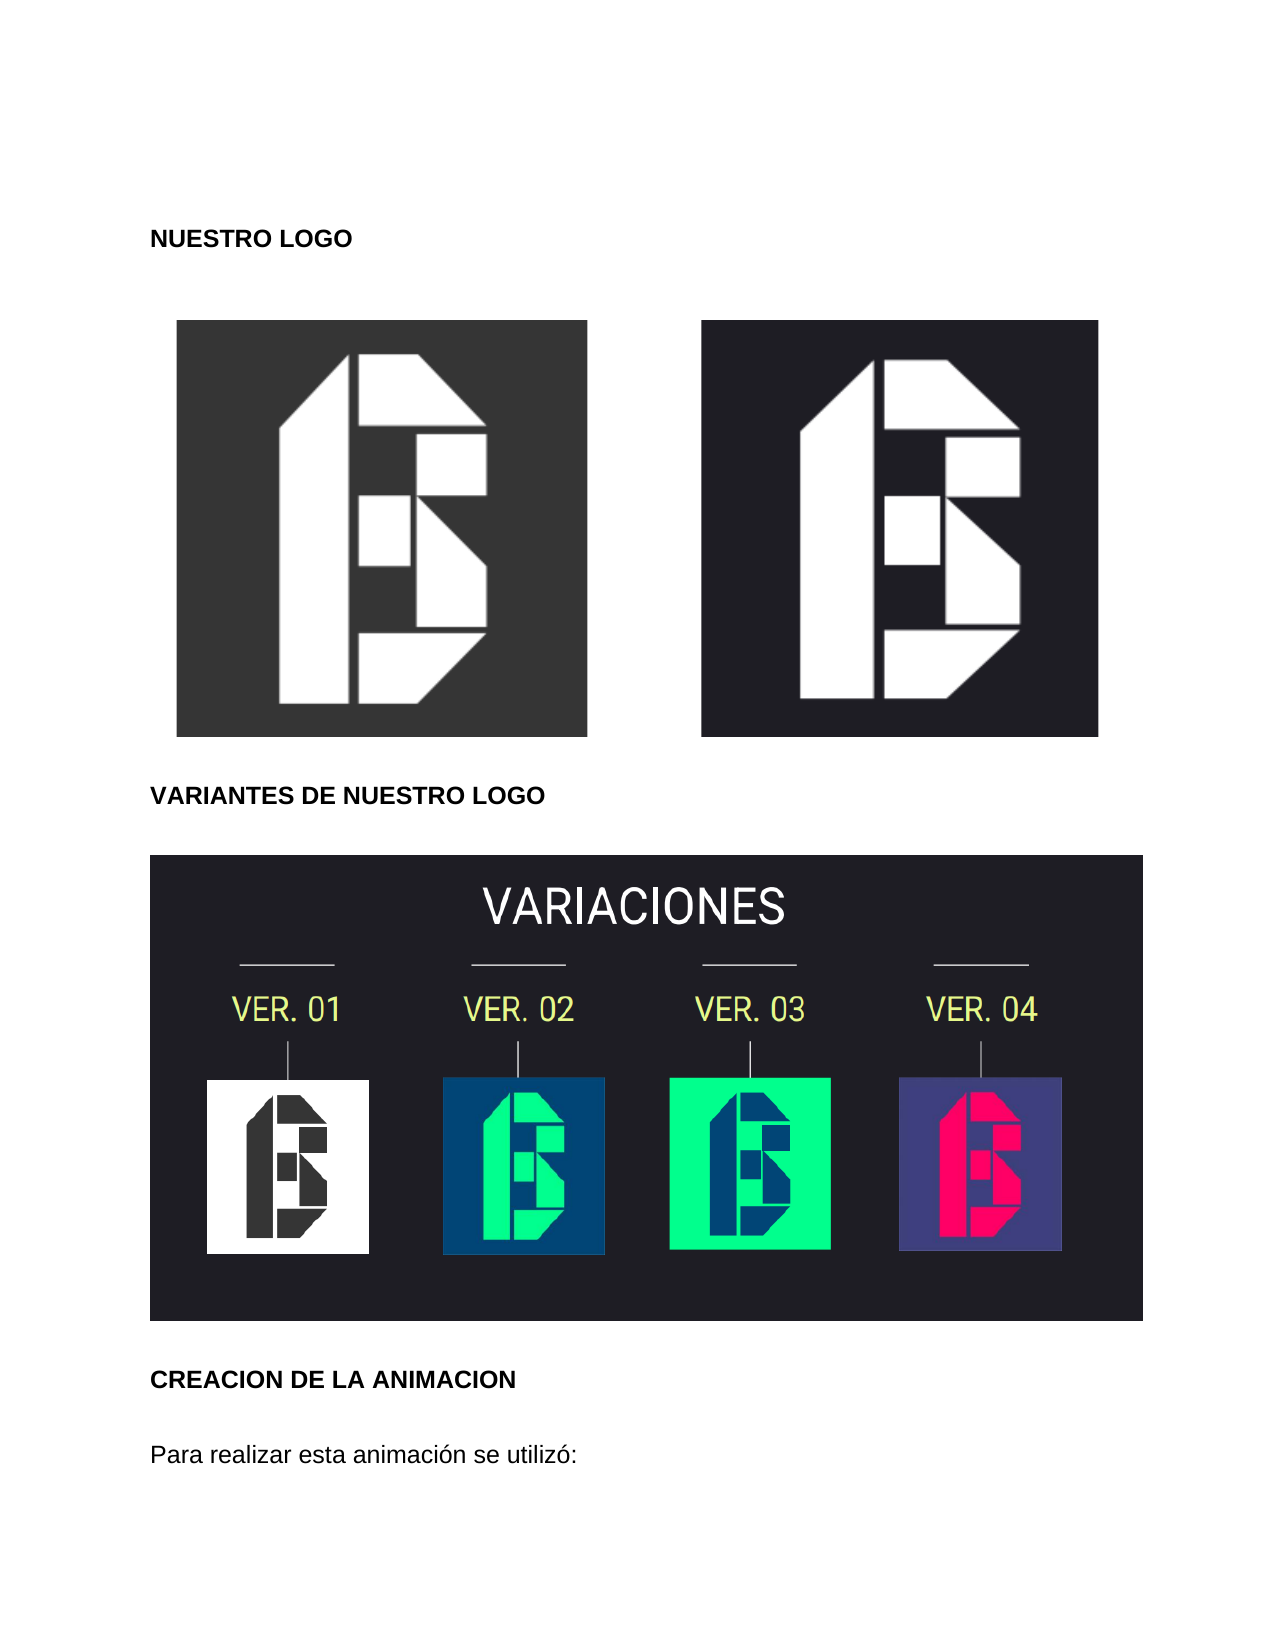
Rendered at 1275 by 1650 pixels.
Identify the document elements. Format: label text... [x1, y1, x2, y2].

text VARIANTES DE NUESTRO LOGO [150, 781, 1125, 810]
text Para realizar esta animación se utilizó: [150, 1440, 1125, 1468]
text NUESTRO LOGO [150, 224, 1125, 253]
text CREACION DE LA ANIMACION [150, 1366, 1125, 1394]
